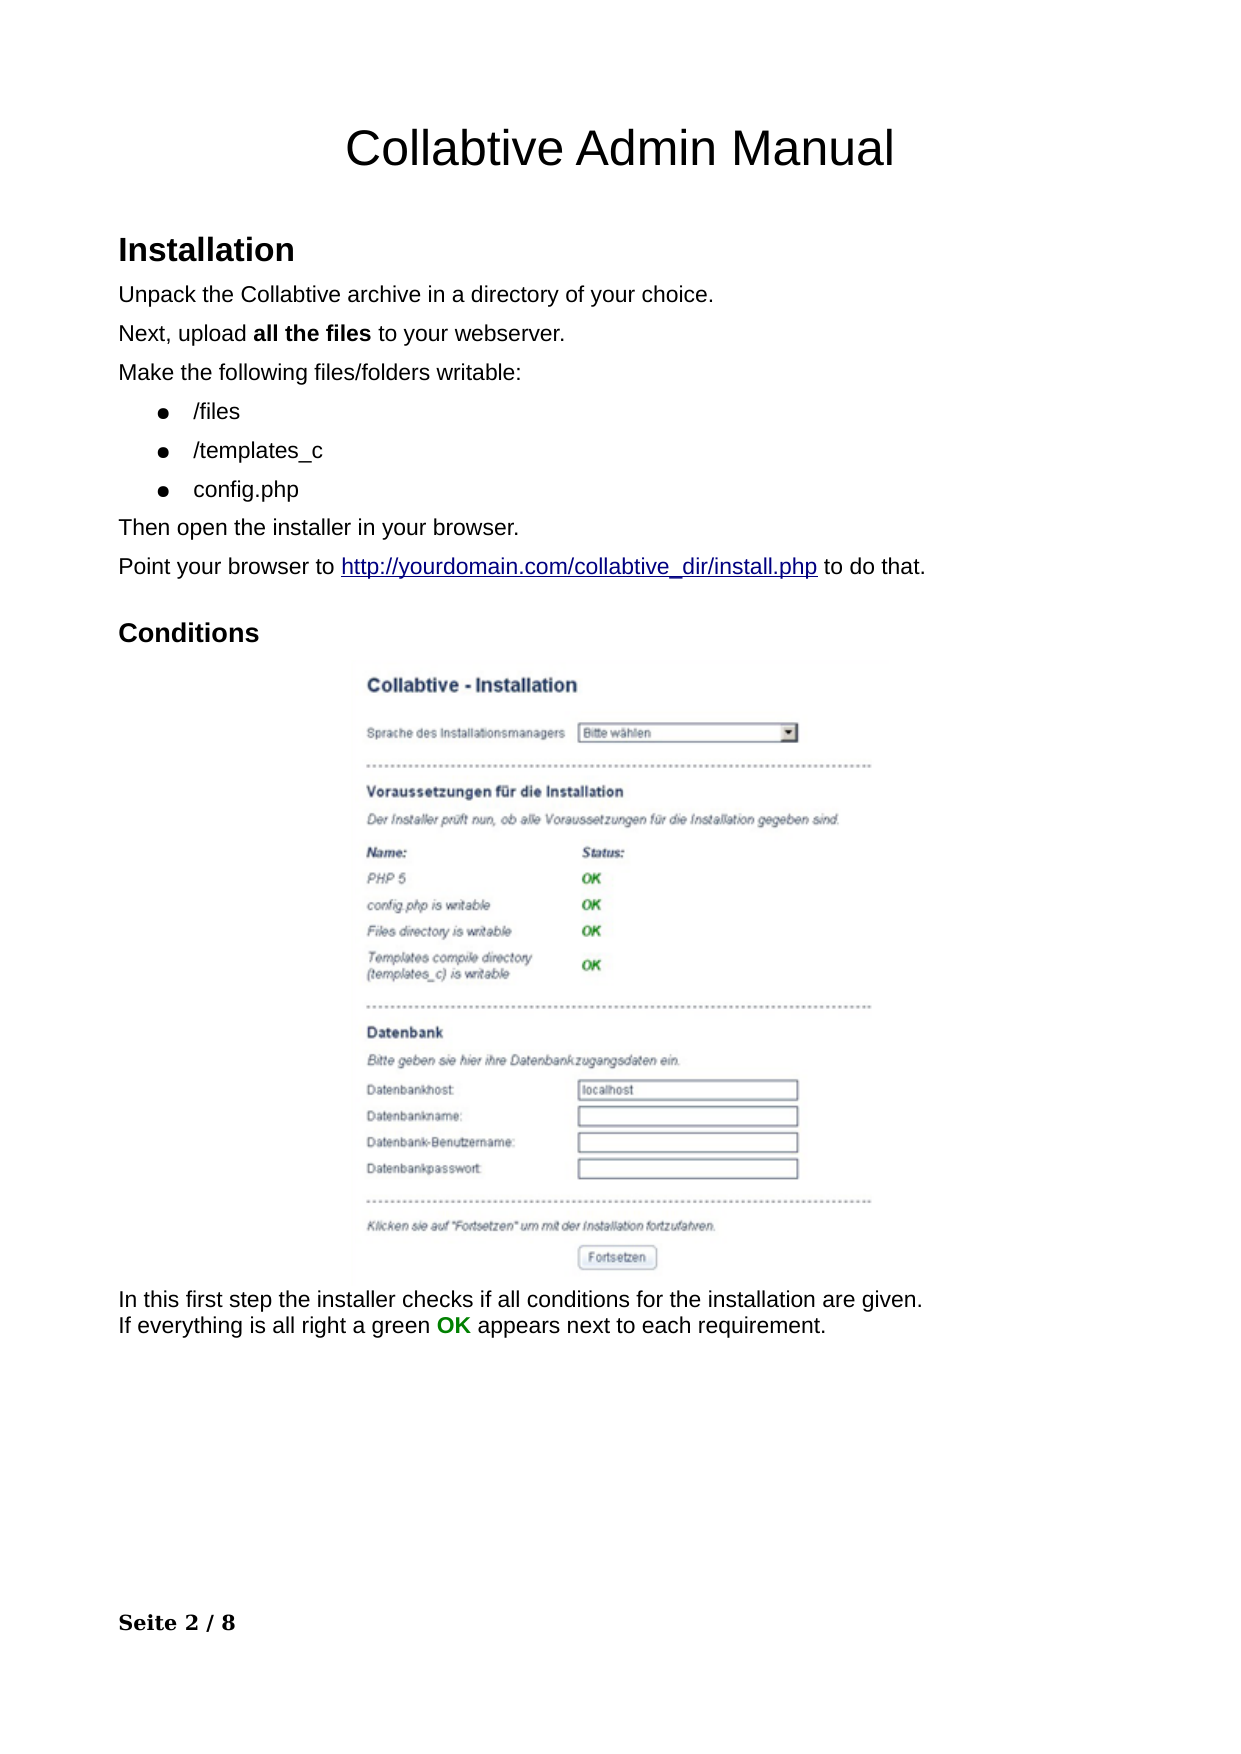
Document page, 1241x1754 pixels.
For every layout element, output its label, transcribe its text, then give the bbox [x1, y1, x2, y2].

text Make the following files/folders writable: [118, 359, 1122, 385]
subtitle Installation [118, 230, 1122, 269]
list /files [156, 398, 1122, 424]
list config.php [156, 476, 1122, 502]
list /templates_c [156, 437, 1122, 463]
picture [351, 660, 889, 1286]
text In this first step the installer checks if all conditions for the installation are given. If everything is all right a green OK appears next to each requirement. [118, 661, 1122, 1338]
subtitle Conditions [118, 617, 1122, 648]
text Unpack the Collabtive archive in a directory of your choice. [118, 281, 1122, 308]
text Next, upload all the files to your webserver. [118, 320, 1122, 346]
text Point your browser to http://yourdomain.com/collabtive_dir/install.php to do that. [118, 553, 1122, 579]
text Then open the installer in your browser. [118, 514, 1122, 541]
